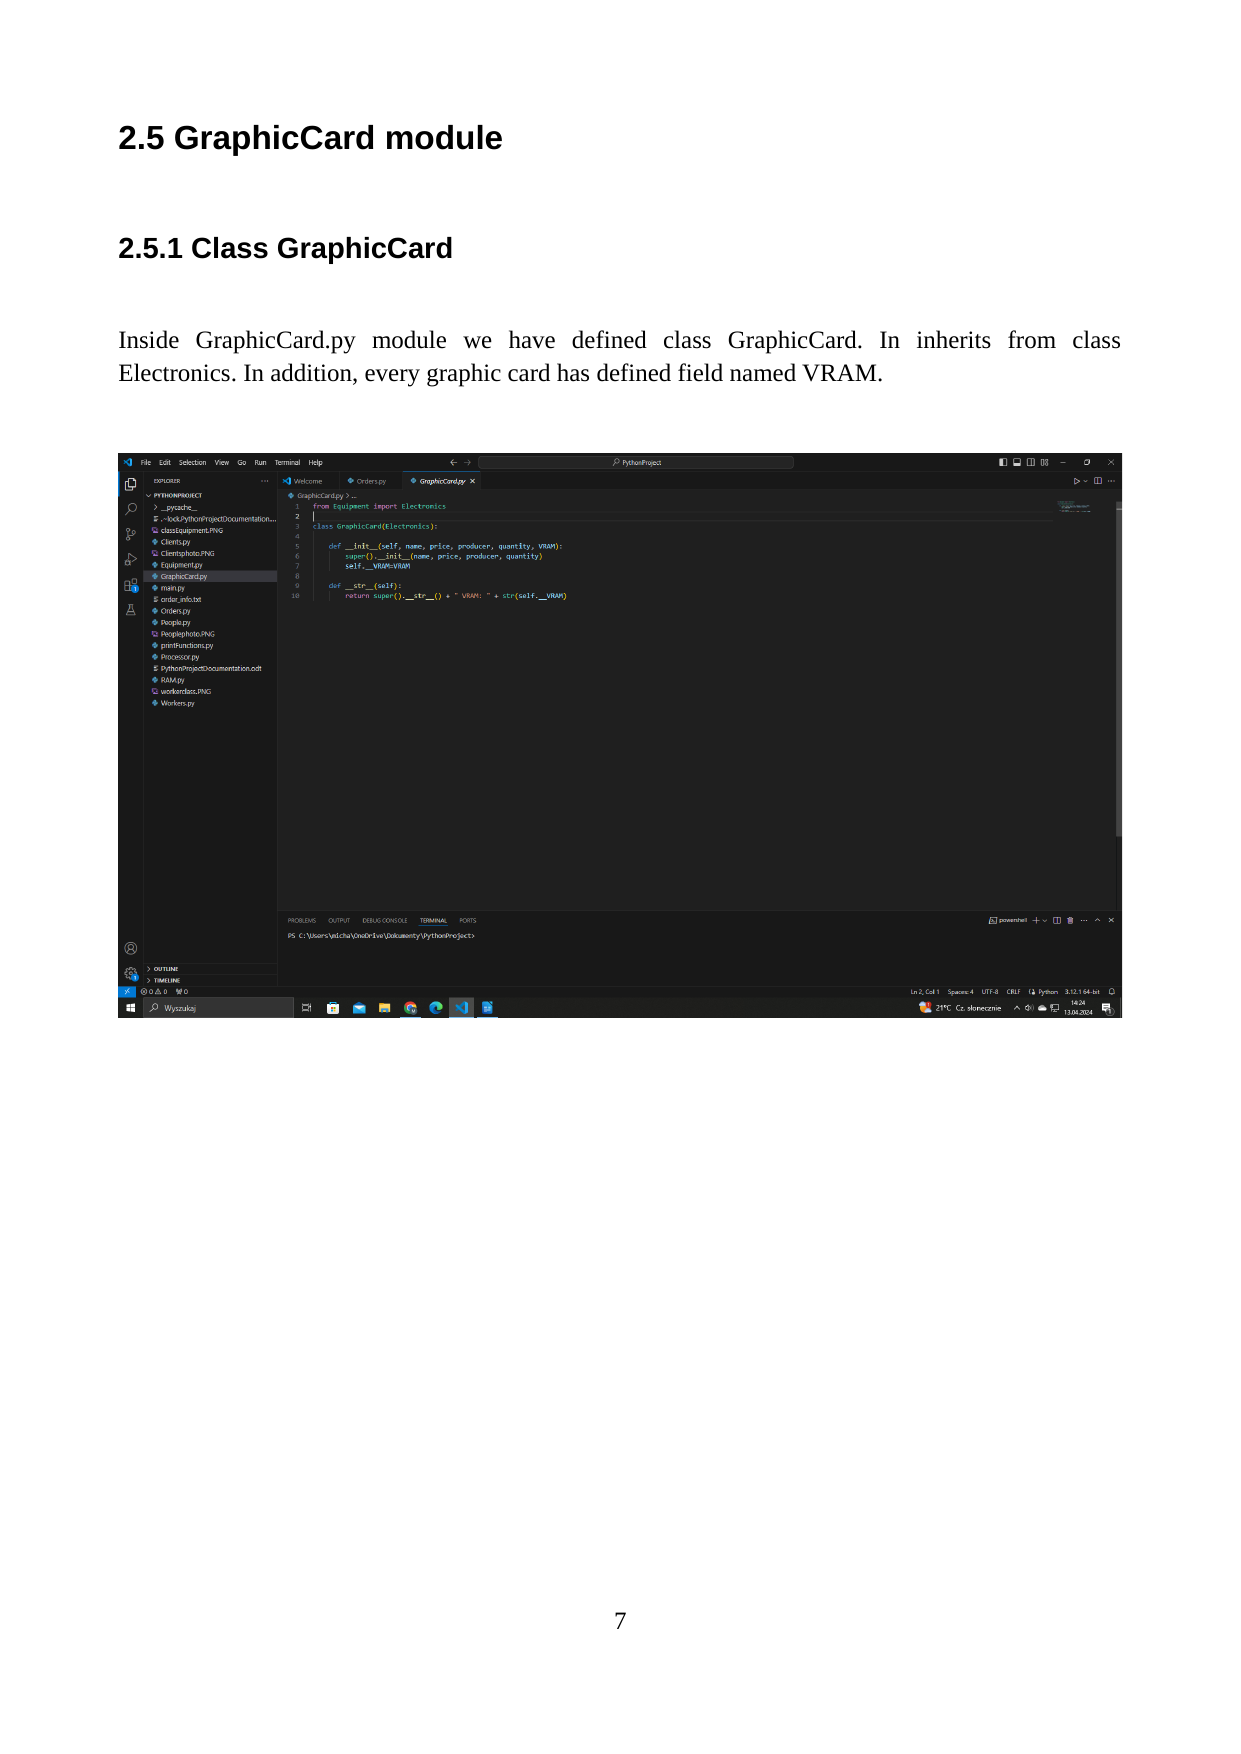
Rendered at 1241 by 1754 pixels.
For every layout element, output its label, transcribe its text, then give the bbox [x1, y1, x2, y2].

subtitle 2.5.1 Class GraphicCard [118, 231, 1122, 265]
text Inside GraphicCard.py module we have defined class GraphicCard. In inherits from class Electronics. In addition, every graphic card has defined field named VRAM. [118, 325, 1122, 387]
subtitle 2.5 GraphicCard module [118, 118, 1122, 157]
picture [118, 453, 1123, 1018]
